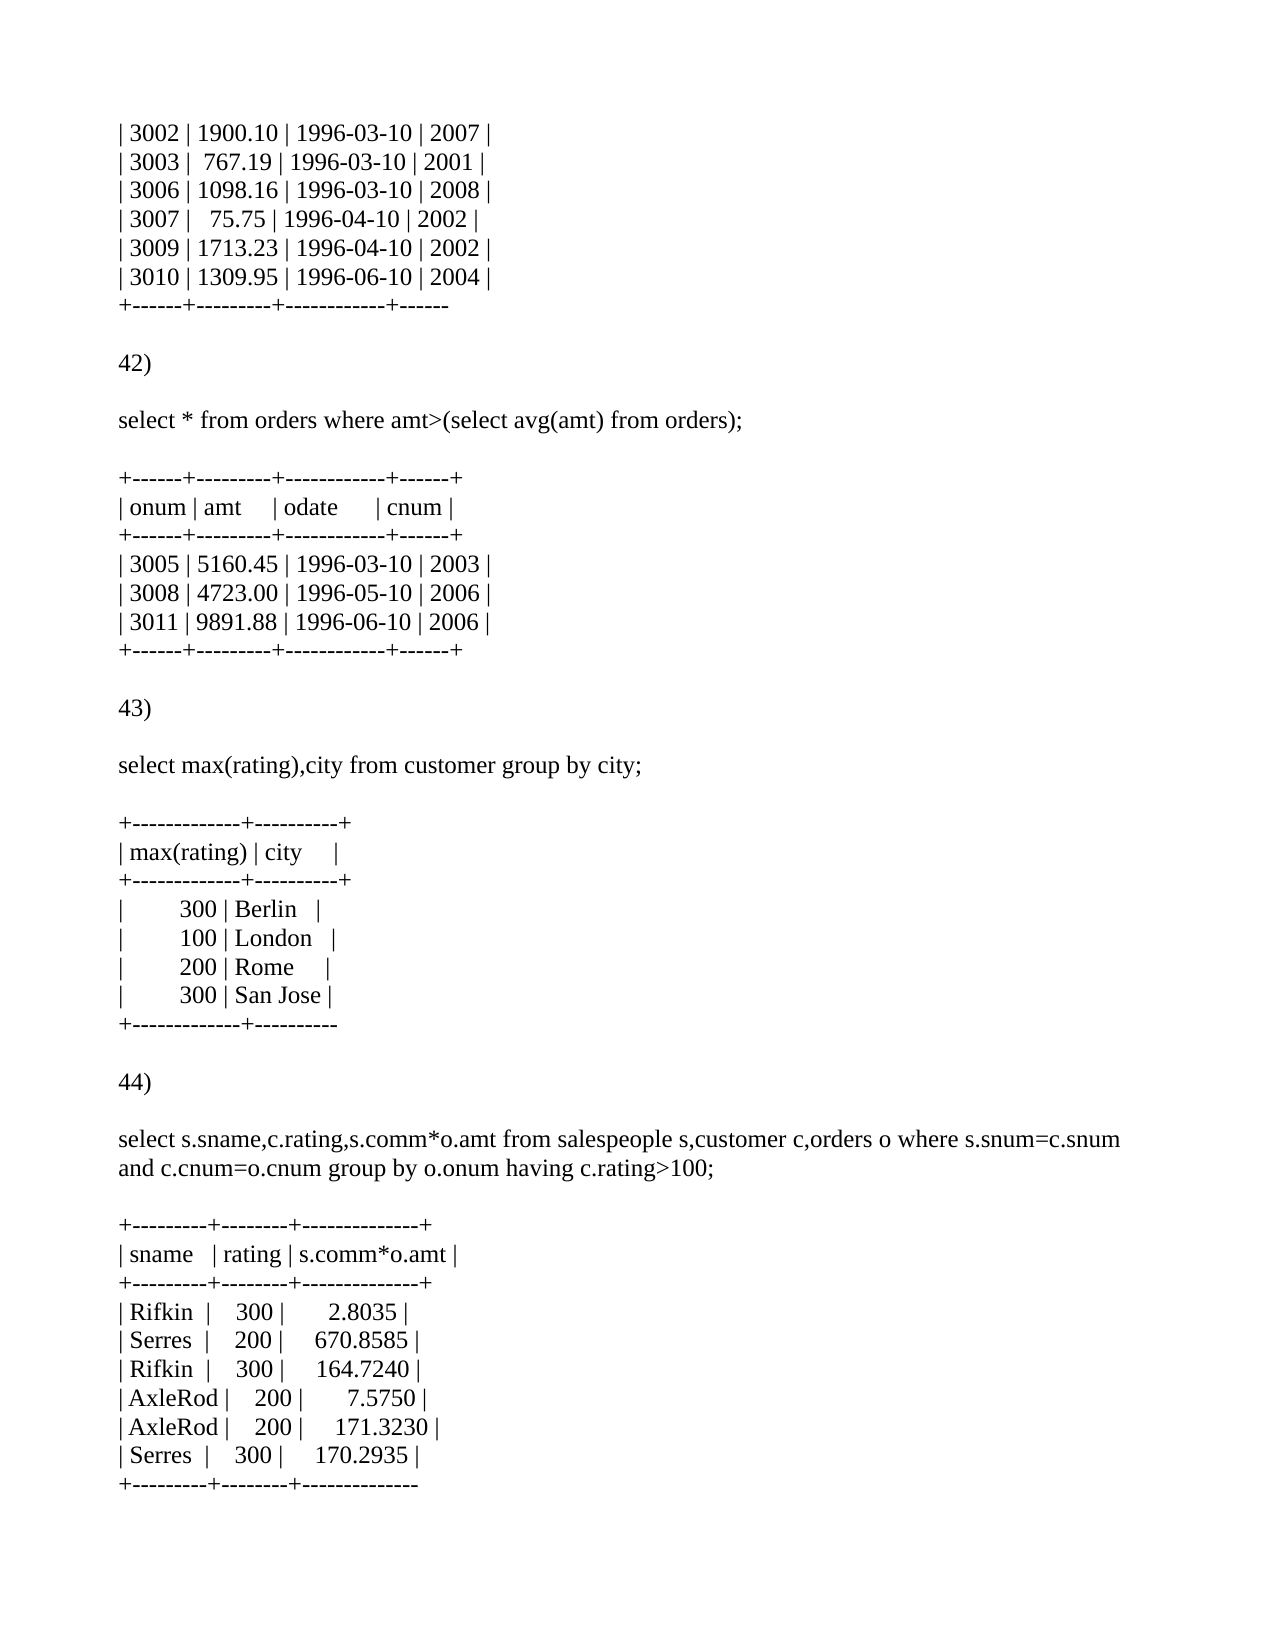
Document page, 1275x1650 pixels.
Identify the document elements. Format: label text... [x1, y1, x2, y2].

text 44) [118, 1067, 1157, 1096]
text | Rifkin | 300 | 164.7240 | [118, 1354, 1157, 1383]
text +---------+--------+--------------+ [118, 1211, 1157, 1239]
text | 300 | San Jose | [118, 981, 1157, 1009]
text +-------------+----------+ [118, 866, 1157, 894]
text | 3007 | 75.75 | 1996-04-10 | 2002 | [118, 204, 1157, 233]
text | 300 | Berlin | [118, 894, 1157, 923]
text | 3002 | 1900.10 | 1996-03-10 | 2007 | [118, 118, 1157, 147]
text | 3005 | 5160.45 | 1996-03-10 | 2003 | [118, 549, 1157, 578]
text | 3010 | 1309.95 | 1996-06-10 | 2004 | [118, 262, 1157, 291]
text 43) [118, 693, 1157, 722]
text | AxleRod | 200 | 7.5750 | [118, 1383, 1157, 1412]
text | 3008 | 4723.00 | 1996-05-10 | 2006 | [118, 578, 1157, 607]
text 42) [118, 348, 1157, 377]
text | Serres | 200 | 670.8585 | [118, 1326, 1157, 1354]
text | max(rating) | city | [118, 837, 1157, 866]
text | sname | rating | s.comm*o.amt | [118, 1239, 1157, 1268]
text +---------+--------+-------------- [118, 1469, 1157, 1498]
text +------+---------+------------+------+ [118, 463, 1157, 492]
text +------+---------+------------+------+ [118, 636, 1157, 664]
text | Serres | 300 | 170.2935 | [118, 1441, 1157, 1469]
text +---------+--------+--------------+ [118, 1268, 1157, 1297]
text | Rifkin | 300 | 2.8035 | [118, 1297, 1157, 1326]
text +------+---------+------------+------+ [118, 521, 1157, 549]
text select * from orders where amt>(select avg(amt) from orders); [118, 406, 1157, 434]
text | 3009 | 1713.23 | 1996-04-10 | 2002 | [118, 233, 1157, 262]
text | 200 | Rome | [118, 952, 1157, 981]
text | 3003 | 767.19 | 1996-03-10 | 2001 | [118, 147, 1157, 176]
text +-------------+----------+ [118, 808, 1157, 837]
text | 3011 | 9891.88 | 1996-06-10 | 2006 | [118, 607, 1157, 636]
text | 100 | London | [118, 923, 1157, 952]
text select max(rating),city from customer group by city; [118, 751, 1157, 779]
text +------+---------+------------+------ [118, 291, 1157, 319]
text | onum | amt | odate | cnum | [118, 492, 1157, 521]
text select s.sname,c.rating,s.comm*o.amt from salespeople s,customer c,orders o where s.snum=c.snum and c.cnum=o.cnum group by o.onum having c.rating>100; [118, 1124, 1157, 1182]
text | 3006 | 1098.16 | 1996-03-10 | 2008 | [118, 176, 1157, 204]
text | AxleRod | 200 | 171.3230 | [118, 1412, 1157, 1441]
text +-------------+---------- [118, 1009, 1157, 1038]
